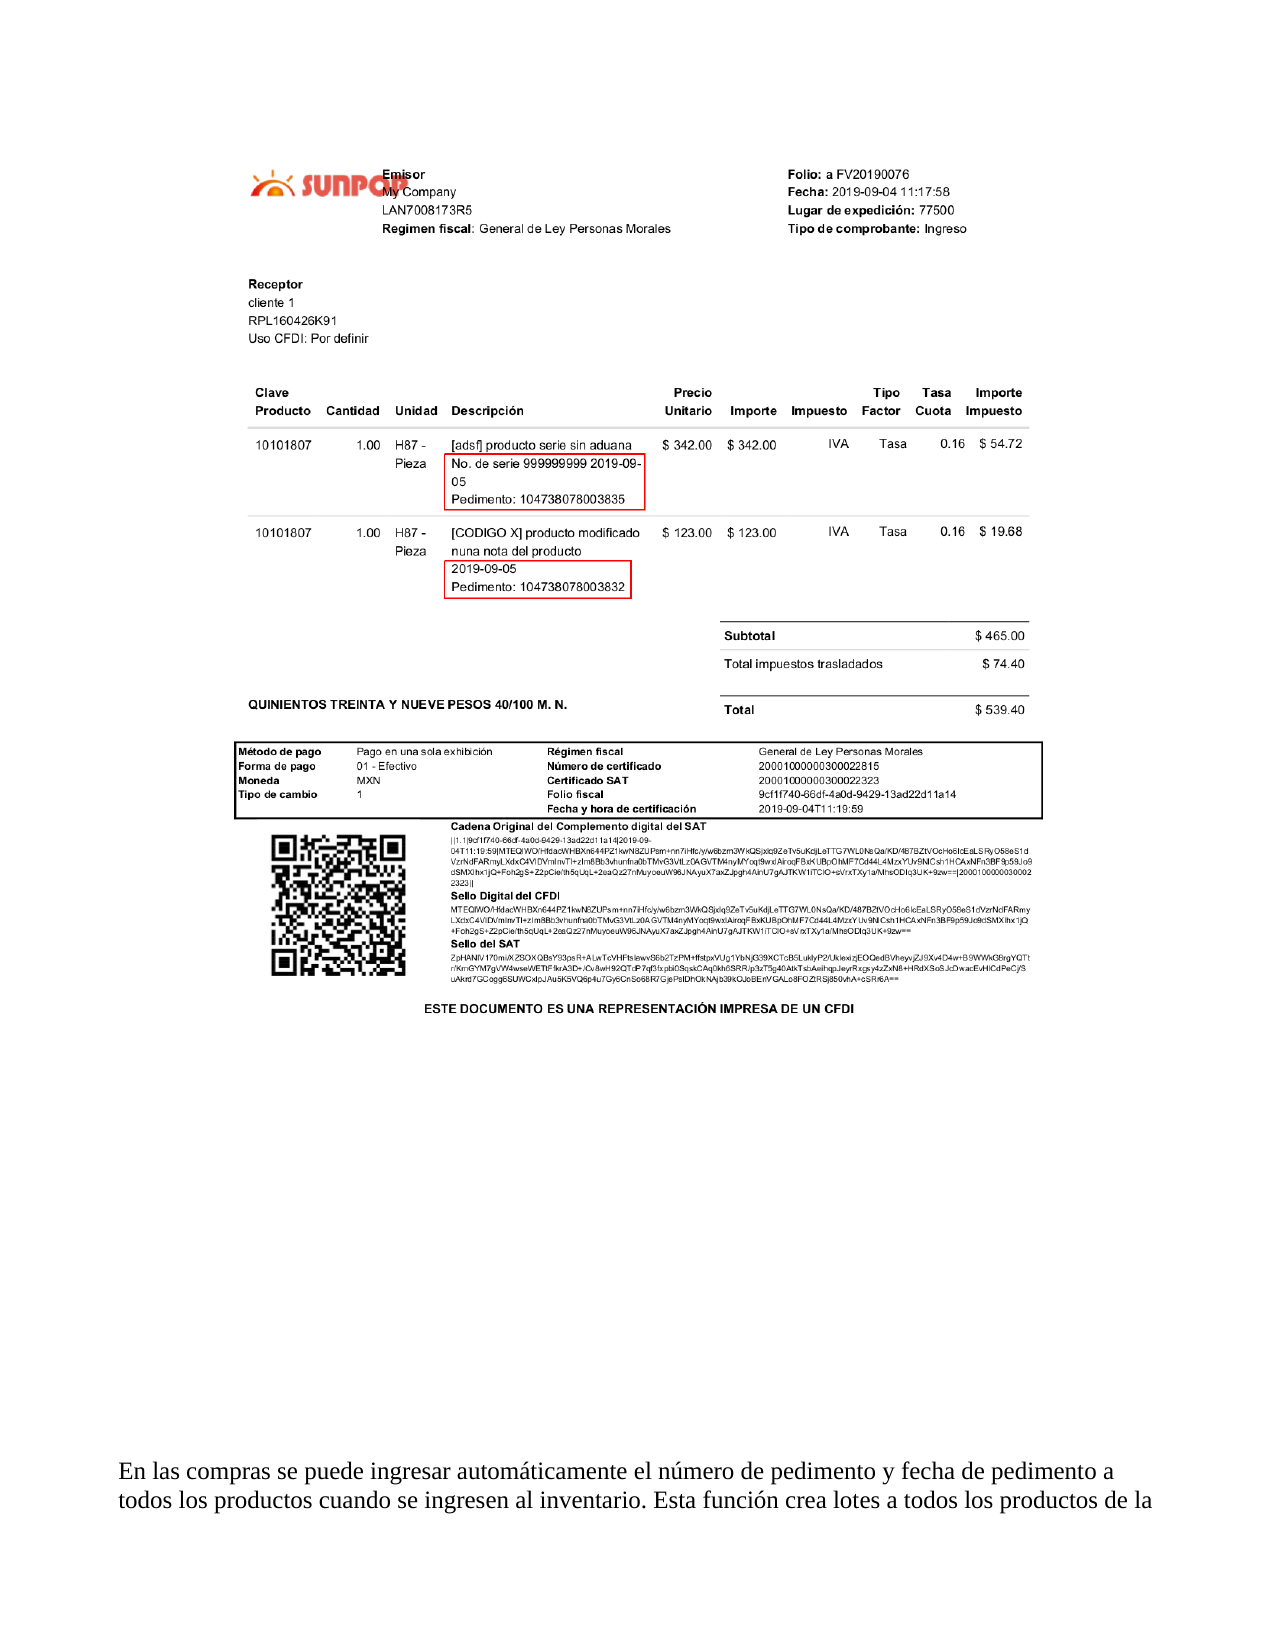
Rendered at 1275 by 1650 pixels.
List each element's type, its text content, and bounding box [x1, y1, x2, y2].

text En las compras se puede ingresar automáticamente el número de pedimento y fecha de pedimento a todos los productos cuando se ingresen al inventario. Esta función crea lotes a todos los productos de la [118, 1456, 1157, 1514]
picture [208, 118, 1067, 1025]
